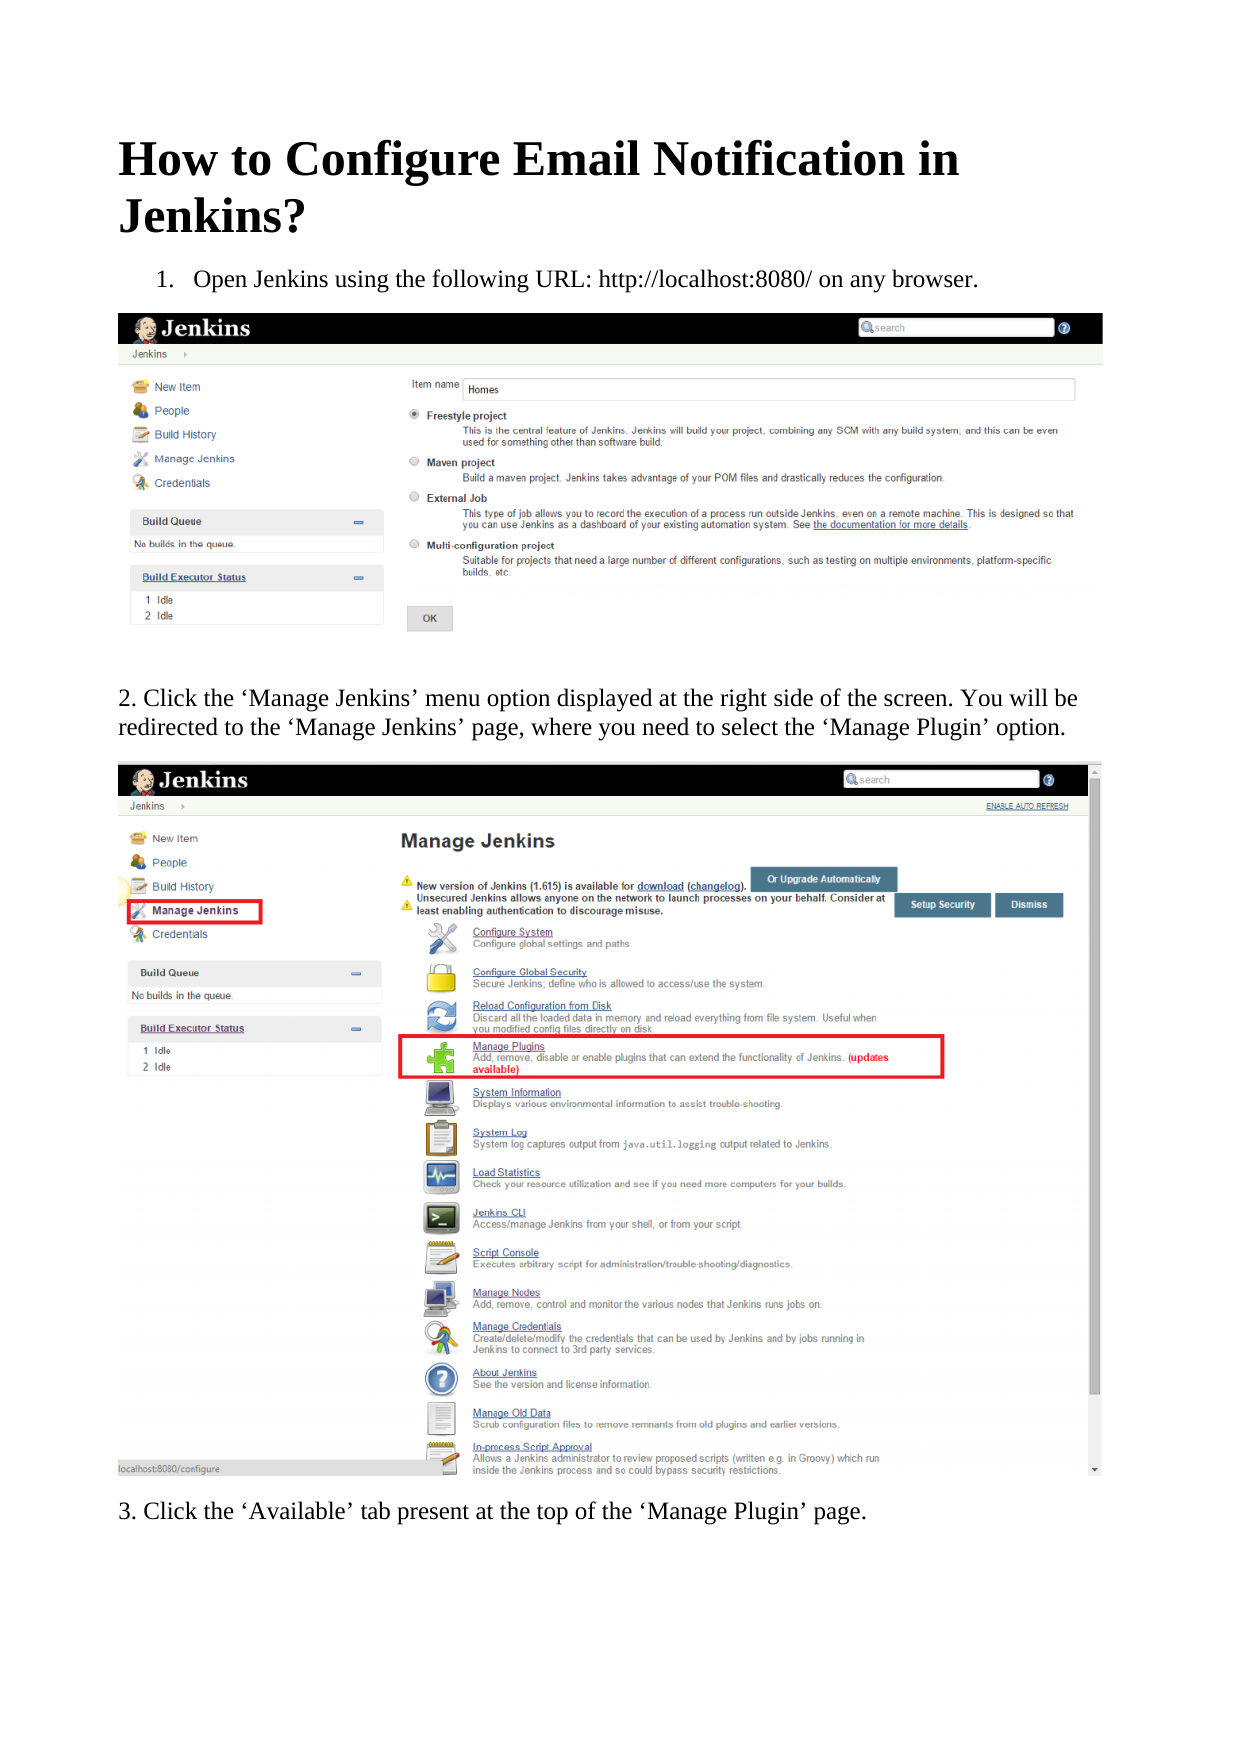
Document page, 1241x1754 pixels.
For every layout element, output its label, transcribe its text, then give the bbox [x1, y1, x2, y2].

text How to Configure Email Notification in Jenkins? [118, 128, 1122, 243]
text 2. Click the ‘Manage Jenkins’ menu option displayed at the right side of the screen. You will be redirected to the ‘Manage Jenkins’ page, where you need to select the ‘Manage Plugin’ option. [118, 683, 1122, 741]
list Open Jenkins using the following URL: http://localhost:8080/ on any browser. [156, 264, 1122, 293]
text 3. Click the ‘Available’ tab present at the top of the ‘Manage Plugin’ page. [118, 1496, 1122, 1525]
